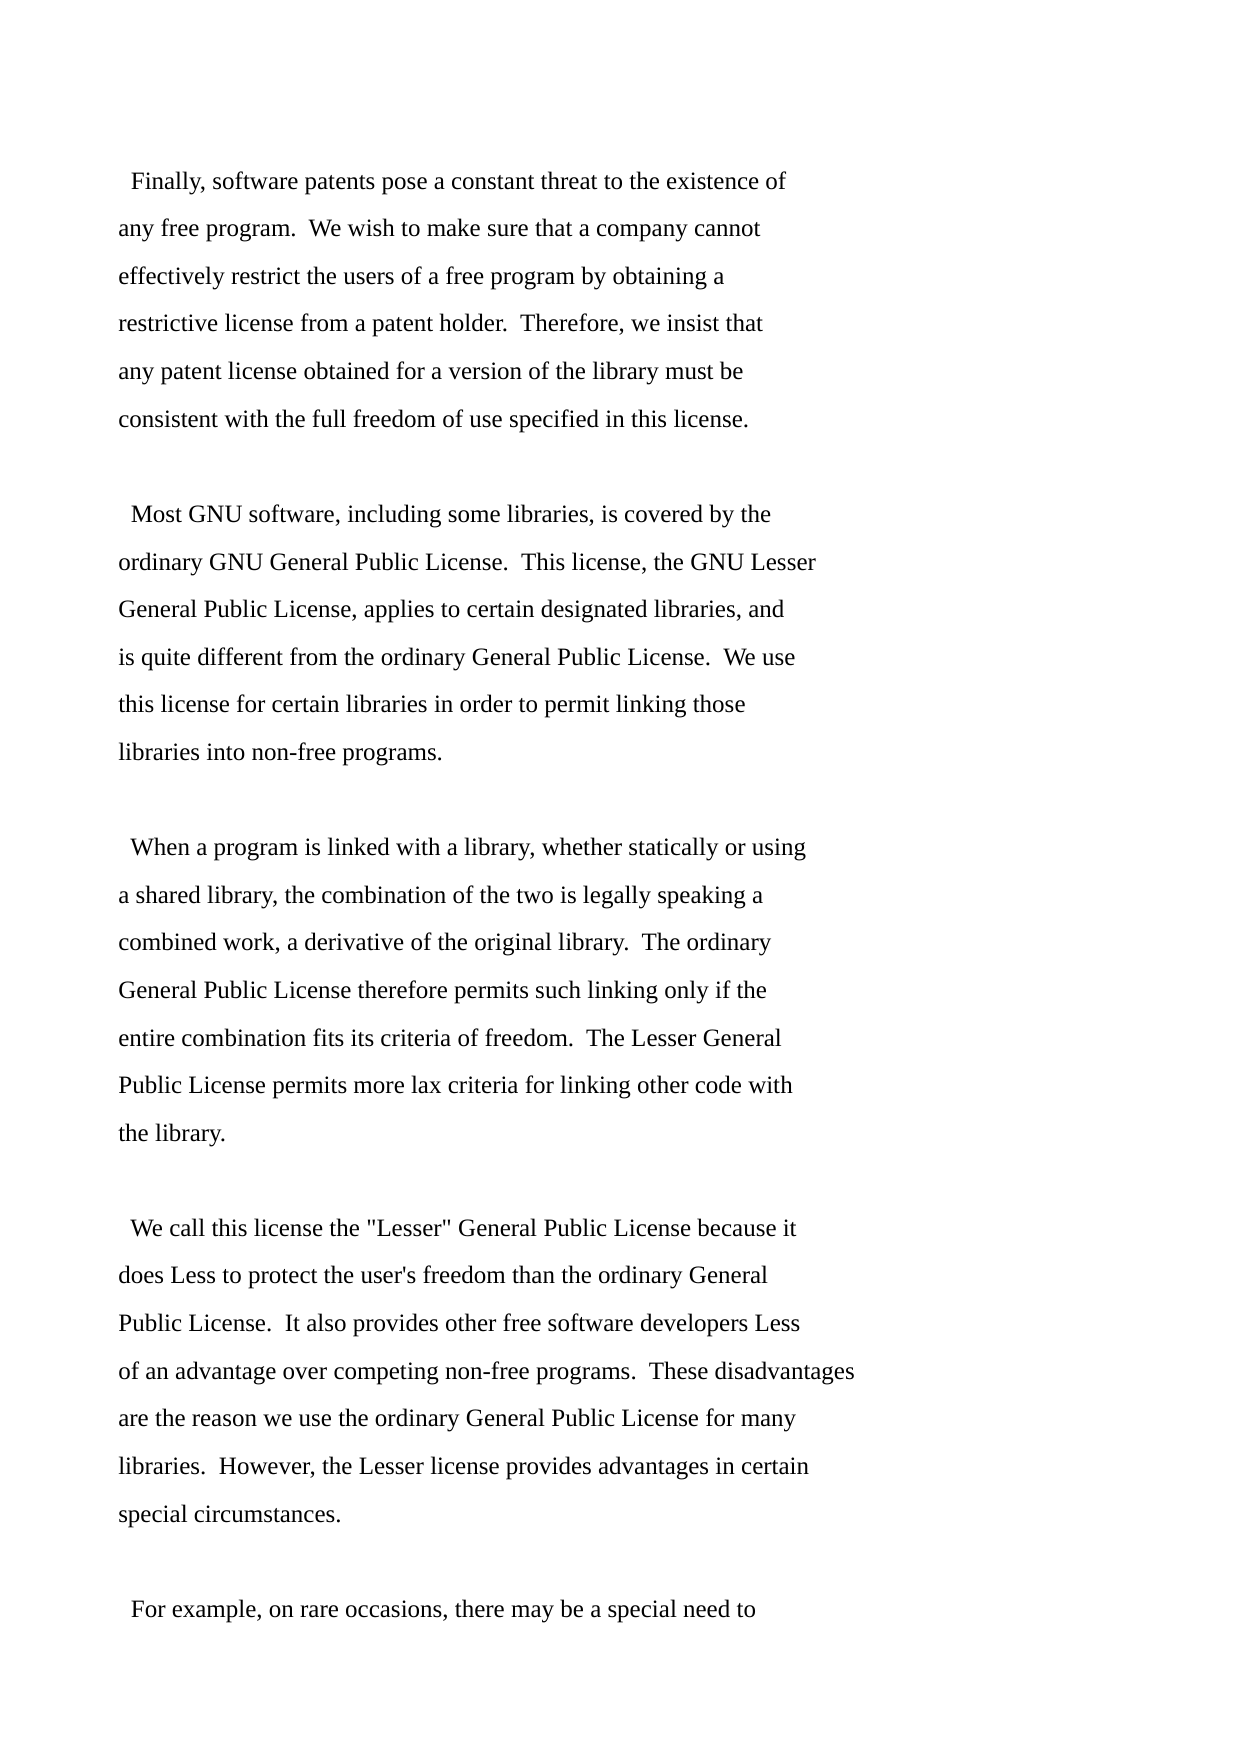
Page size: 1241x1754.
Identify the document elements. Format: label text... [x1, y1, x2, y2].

text General Public License therefore permits such linking only if the [118, 975, 1122, 1004]
text Finally, software patents pose a constant threat to the existence of [118, 166, 1122, 194]
text For example, on rare occasions, there may be a special need to [118, 1594, 1122, 1623]
text special circumstances. [118, 1499, 1122, 1527]
text We call this license the "Lesser" General Public License because it [118, 1213, 1122, 1242]
text ordinary GNU General Public License. This license, the GNU Lesser [118, 547, 1122, 575]
text Public License. It also provides other free software developers Less [118, 1308, 1122, 1337]
text of an advantage over competing non-free programs. These disadvantages [118, 1356, 1122, 1384]
text does Less to protect the user's freedom than the ordinary General [118, 1261, 1122, 1289]
text any patent license obtained for a version of the library must be [118, 356, 1122, 385]
text libraries into non-free programs. [118, 737, 1122, 766]
text any free program. We wish to make sure that a company cannot [118, 213, 1122, 242]
text the library. [118, 1118, 1122, 1147]
text are the reason we use the ordinary General Public License for many [118, 1403, 1122, 1432]
text Public License permits more lax criteria for linking other code with [118, 1070, 1122, 1099]
text is quite different from the ordinary General Public License. We use [118, 642, 1122, 671]
text effectively restrict the users of a free program by obtaining a [118, 261, 1122, 290]
text General Public License, applies to certain designated libraries, and [118, 594, 1122, 623]
text combined work, a derivative of the original library. The ordinary [118, 927, 1122, 956]
text restrictive license from a patent holder. Therefore, we insist that [118, 308, 1122, 337]
text this license for certain libraries in order to permit linking those [118, 689, 1122, 718]
text libraries. However, the Lesser license provides advantages in certain [118, 1451, 1122, 1480]
text a shared library, the combination of the two is legally speaking a [118, 880, 1122, 908]
text Most GNU software, including some libraries, is covered by the [118, 499, 1122, 528]
text entire combination fits its criteria of freedom. The Lesser General [118, 1023, 1122, 1051]
text consistent with the full freedom of use specified in this license. [118, 404, 1122, 432]
text When a program is linked with a library, whether statically or using [118, 832, 1122, 861]
